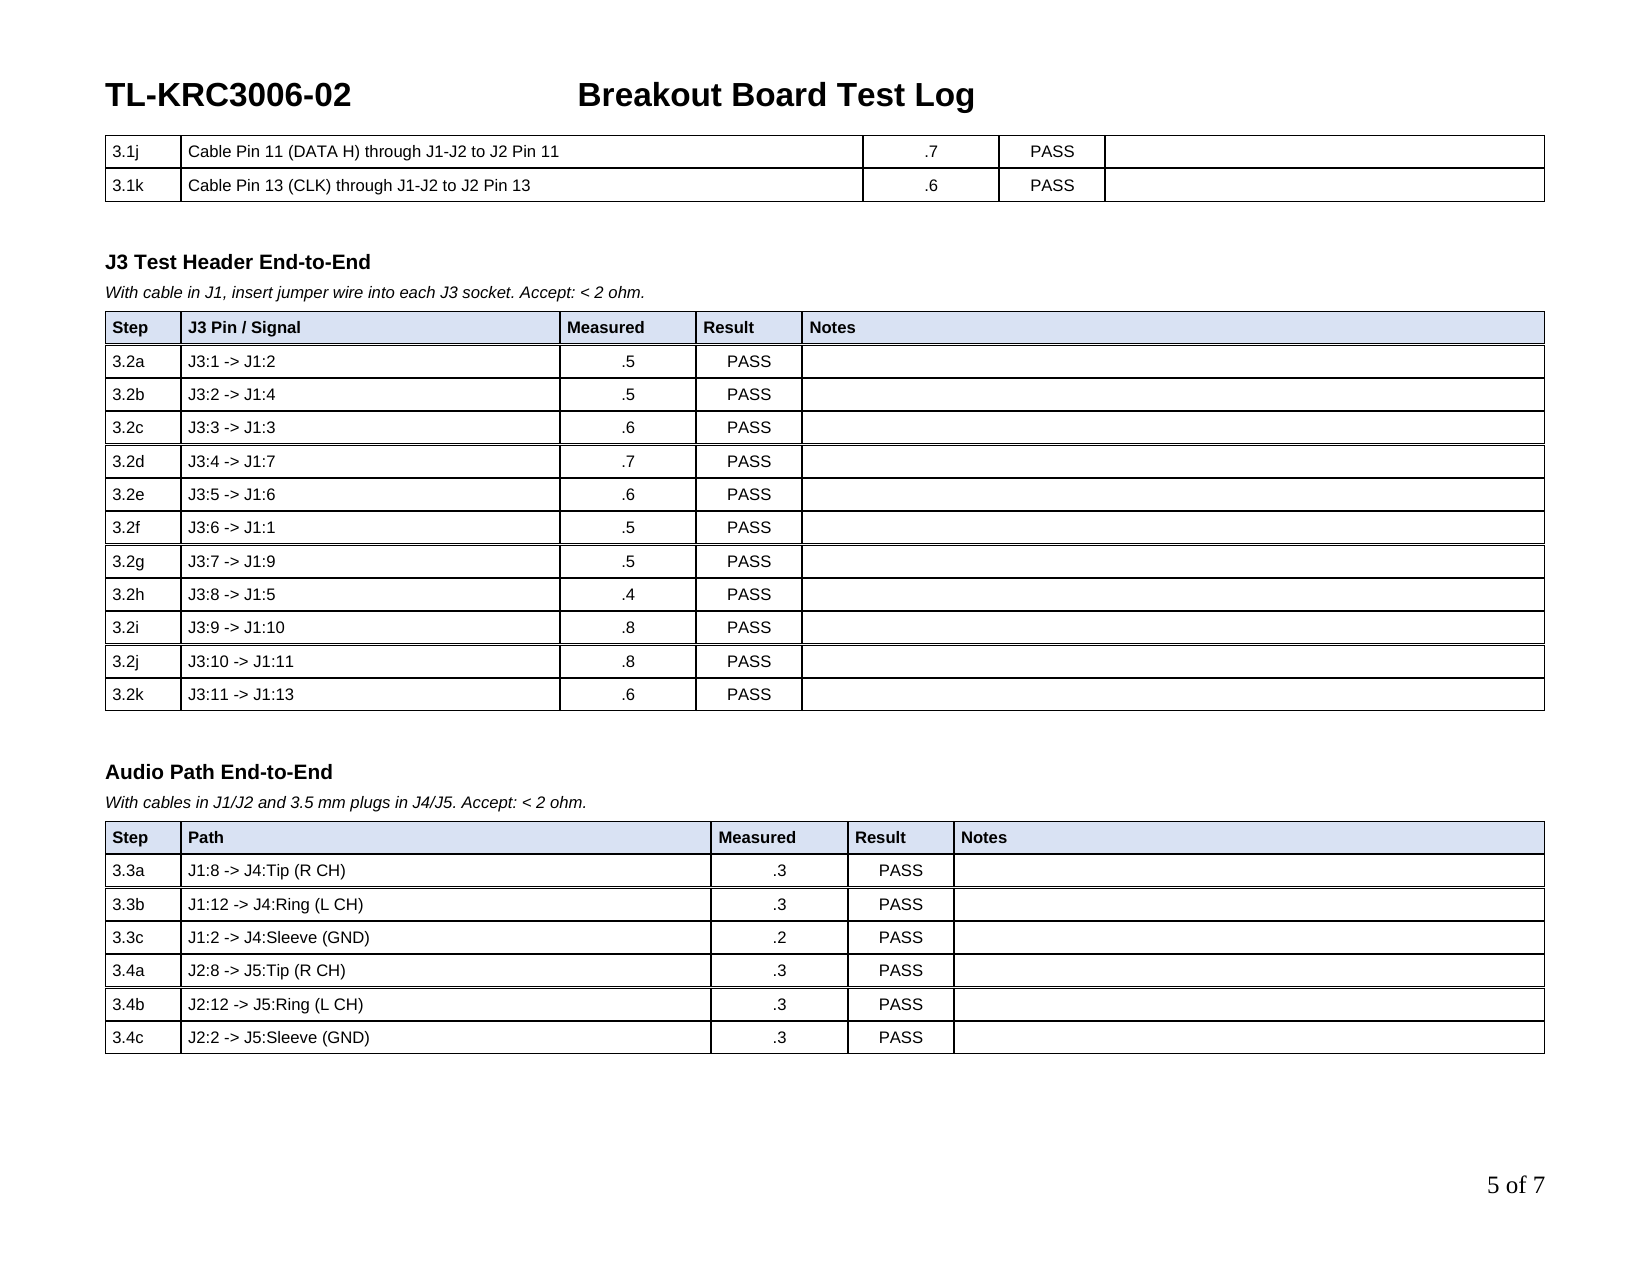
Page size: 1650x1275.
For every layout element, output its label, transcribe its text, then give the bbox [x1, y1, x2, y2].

table_cell .5 [561, 379, 695, 410]
table_cell PASS [697, 579, 801, 610]
table_cell J3:8 -> J1:5 [182, 579, 559, 610]
table_cell [803, 412, 1544, 443]
table_cell .7 [864, 136, 998, 167]
table_cell .3 [712, 855, 847, 886]
table_header Result [849, 822, 953, 853]
table_cell PASS [849, 989, 953, 1020]
text J3 Test Header End-to-End [105, 250, 1545, 274]
table_header Result [697, 312, 801, 343]
table_cell 3.2j [106, 646, 180, 677]
table_cell 3.2c [106, 412, 180, 443]
table_cell PASS [849, 922, 953, 953]
table_cell PASS [697, 679, 801, 710]
table_cell J1:8 -> J4:Tip (R CH) [182, 855, 710, 886]
table_header Notes [955, 822, 1544, 853]
table_header Step [106, 312, 180, 343]
table_cell PASS [1000, 136, 1104, 167]
table_cell 3.3b [106, 889, 180, 920]
table_cell [955, 889, 1544, 920]
table_cell [1106, 169, 1544, 201]
table_cell J3:10 -> J1:11 [182, 646, 559, 677]
table_cell 3.2e [106, 479, 180, 510]
table_cell .7 [561, 446, 695, 477]
table_cell 3.3a [106, 855, 180, 886]
table_cell 3.2k [106, 679, 180, 710]
table_cell 3.3c [106, 922, 180, 953]
table_cell .5 [561, 346, 695, 377]
table_cell .6 [561, 679, 695, 710]
table_cell PASS [849, 855, 953, 886]
table_cell 3.2h [106, 579, 180, 610]
table_cell .3 [712, 889, 847, 920]
table_cell .2 [712, 922, 847, 953]
table_cell [803, 646, 1544, 677]
table_cell 3.1j [106, 136, 180, 167]
table_cell 3.2f [106, 512, 180, 543]
table_cell Cable Pin 11 (DATA H) through J1-J2 to J2 Pin 11 [182, 136, 862, 167]
table_cell J3:1 -> J1:2 [182, 346, 559, 377]
table_cell [955, 989, 1544, 1020]
table_cell J3:7 -> J1:9 [182, 546, 559, 577]
table_cell 3.2b [106, 379, 180, 410]
table_cell J2:12 -> J5:Ring (L CH) [182, 989, 710, 1020]
table_cell [803, 479, 1544, 510]
table_header Measured [712, 822, 847, 853]
table_cell Cable Pin 13 (CLK) through J1-J2 to J2 Pin 13 [182, 169, 862, 201]
table_cell .6 [864, 169, 998, 201]
table_cell .6 [561, 479, 695, 510]
table_cell [803, 346, 1544, 377]
table_cell .4 [561, 579, 695, 610]
table_cell PASS [697, 479, 801, 510]
table_cell PASS [849, 1022, 953, 1053]
table_cell .3 [712, 989, 847, 1020]
table_cell J3:3 -> J1:3 [182, 412, 559, 443]
table_header Path [182, 822, 710, 853]
table_cell [803, 446, 1544, 477]
table_cell J3:9 -> J1:10 [182, 612, 559, 643]
table_cell 3.1k [106, 169, 180, 201]
table_cell 3.2i [106, 612, 180, 643]
table_cell [803, 546, 1544, 577]
table_cell PASS [697, 379, 801, 410]
table_cell .6 [561, 412, 695, 443]
table_cell [955, 922, 1544, 953]
table_cell 3.2a [106, 346, 180, 377]
table_cell [803, 579, 1544, 610]
table_cell PASS [697, 446, 801, 477]
table_cell [955, 955, 1544, 986]
table_cell J3:5 -> J1:6 [182, 479, 559, 510]
table_cell J3:6 -> J1:1 [182, 512, 559, 543]
table_cell PASS [849, 889, 953, 920]
table_cell PASS [697, 346, 801, 377]
table_cell PASS [697, 412, 801, 443]
table_cell [803, 612, 1544, 643]
table_cell J2:2 -> J5:Sleeve (GND) [182, 1022, 710, 1053]
table_header Measured [561, 312, 695, 343]
table_cell J3:11 -> J1:13 [182, 679, 559, 710]
text With cables in J1/J2 and 3.5 mm plugs in J4/J5. Accept: < 2 ohm. [105, 793, 1545, 812]
table_cell PASS [849, 955, 953, 986]
table_cell .8 [561, 612, 695, 643]
table_cell .5 [561, 512, 695, 543]
table_cell [803, 679, 1544, 710]
table_cell 3.4b [106, 989, 180, 1020]
table_cell [955, 1022, 1544, 1053]
table_cell PASS [697, 646, 801, 677]
table_header Notes [803, 312, 1544, 343]
table_cell J2:8 -> J5:Tip (R CH) [182, 955, 710, 986]
table_cell PASS [697, 612, 801, 643]
table_cell J1:2 -> J4:Sleeve (GND) [182, 922, 710, 953]
table_cell .5 [561, 546, 695, 577]
table_cell 3.2g [106, 546, 180, 577]
table_cell .8 [561, 646, 695, 677]
table_cell 3.4a [106, 955, 180, 986]
text With cable in J1, insert jumper wire into each J3 socket. Accept: < 2 ohm. [105, 283, 1545, 302]
table_cell 3.2d [106, 446, 180, 477]
table_cell .3 [712, 1022, 847, 1053]
table_cell PASS [1000, 169, 1104, 201]
table_cell J3:4 -> J1:7 [182, 446, 559, 477]
table_header J3 Pin / Signal [182, 312, 559, 343]
table_header Step [106, 822, 180, 853]
table_cell [803, 512, 1544, 543]
table_cell PASS [697, 546, 801, 577]
table_cell [803, 379, 1544, 410]
table_cell J3:2 -> J1:4 [182, 379, 559, 410]
table_cell J1:12 -> J4:Ring (L CH) [182, 889, 710, 920]
table_cell .3 [712, 955, 847, 986]
table_cell [1106, 136, 1544, 167]
table_cell PASS [697, 512, 801, 543]
table_cell [955, 855, 1544, 886]
table_cell 3.4c [106, 1022, 180, 1053]
text Audio Path End-to-End [105, 760, 1545, 784]
